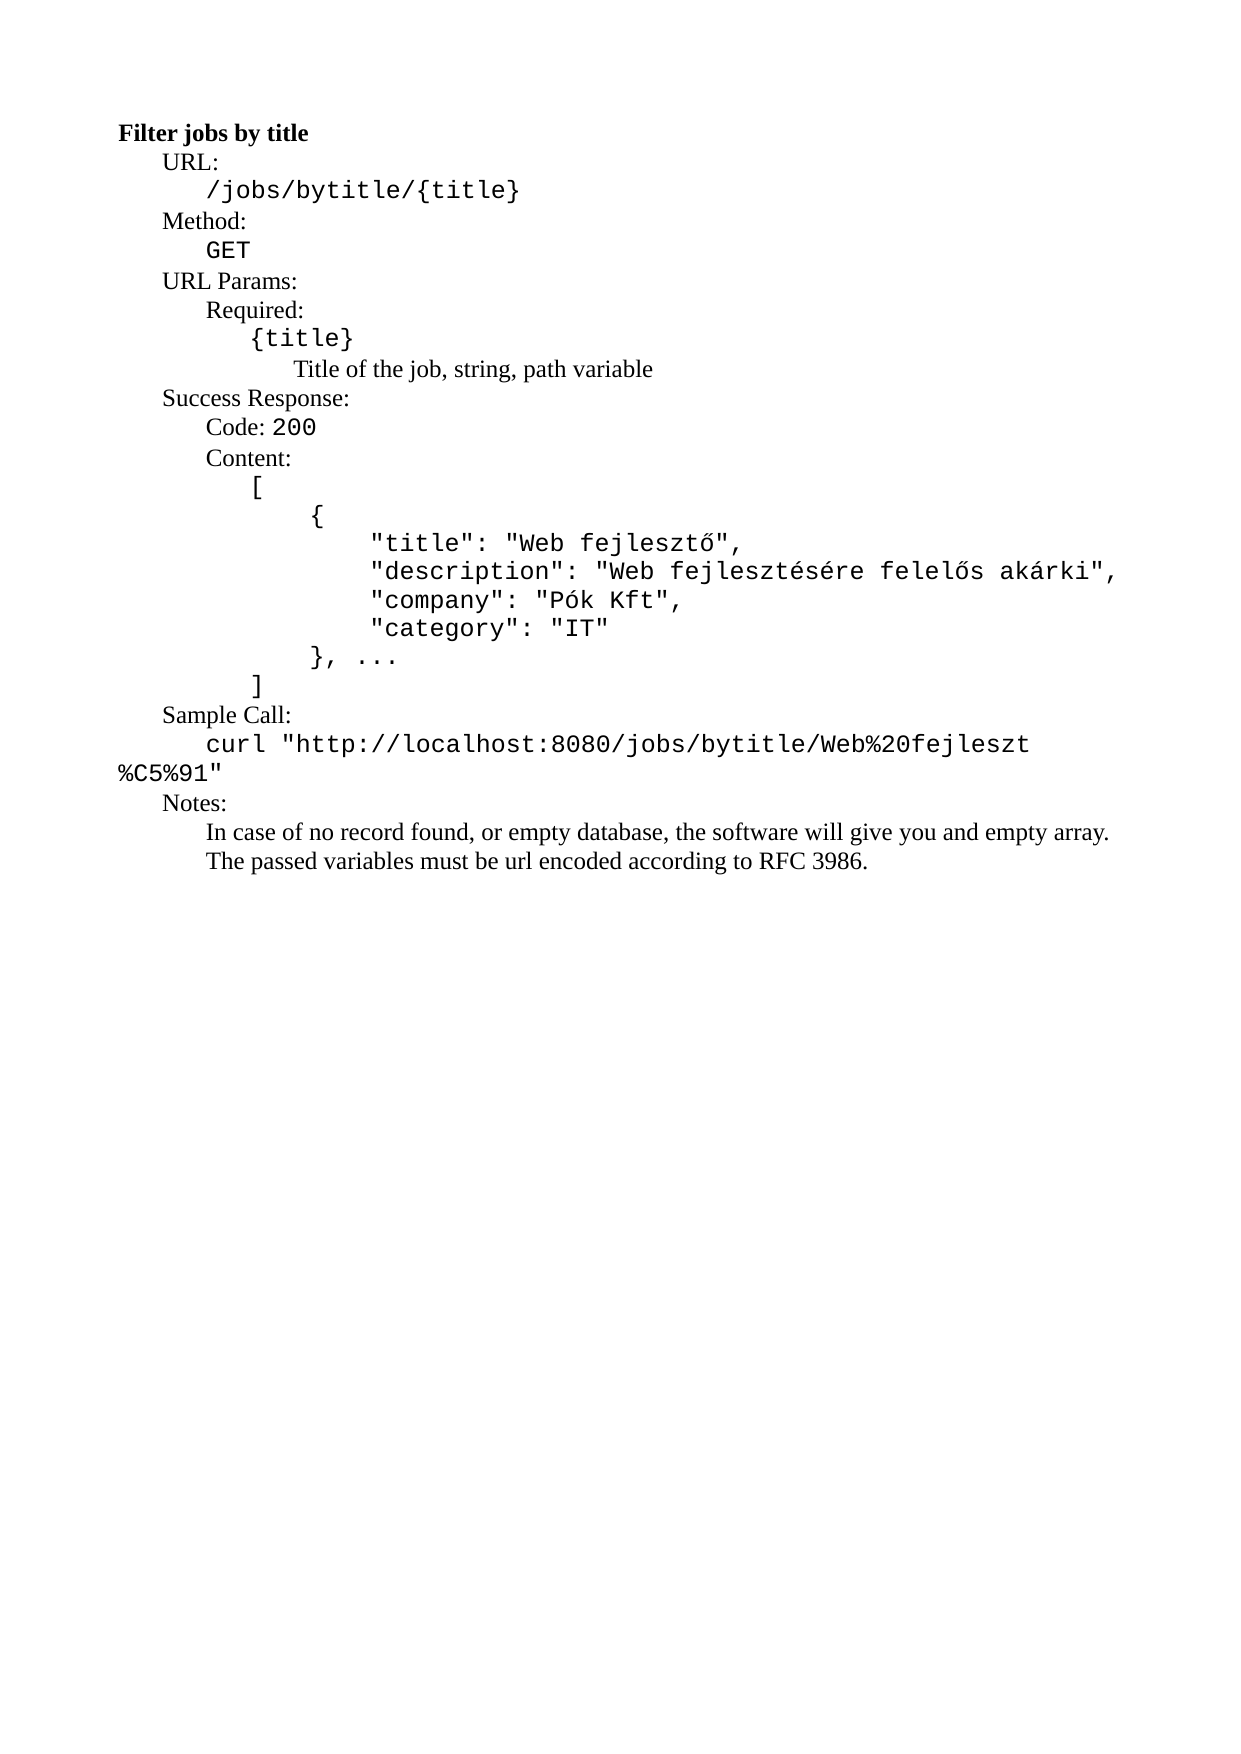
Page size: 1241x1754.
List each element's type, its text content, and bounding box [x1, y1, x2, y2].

text curl "http://localhost:8080/jobs/bytitle/Web%20fejleszt%C5%91" [118, 729, 1122, 788]
text /jobs/bytitle/{title} [118, 176, 1122, 206]
text Notes: [118, 788, 1122, 817]
text Content: [118, 443, 1122, 471]
text GET [118, 235, 1122, 266]
text ] [118, 672, 1122, 701]
text {title} [118, 323, 1122, 354]
text "description": "Web fejlesztésére felelős akárki", [118, 559, 1122, 587]
text Filter jobs by title [118, 118, 1122, 147]
text URL: [118, 147, 1122, 176]
text Sample Call: [118, 701, 1122, 729]
text "category": "IT" [118, 616, 1122, 644]
text Required: [118, 295, 1122, 323]
text Method: [118, 206, 1122, 235]
text Success Response: [118, 383, 1122, 412]
text Title of the job, string, path variable [118, 354, 1122, 383]
text "company": "Pók Kft", [118, 587, 1122, 616]
text The passed variables must be url encoded according to RFC 3986. [118, 846, 1122, 875]
text In case of no record found, or empty database, the software will give you and empty array. [118, 817, 1122, 846]
text [ [118, 471, 1122, 502]
text }, ... [118, 644, 1122, 672]
text "title": "Web fejlesztő", [118, 531, 1122, 559]
text Code: 200 [118, 412, 1122, 443]
text URL Params: [118, 266, 1122, 295]
text { [118, 502, 1122, 531]
